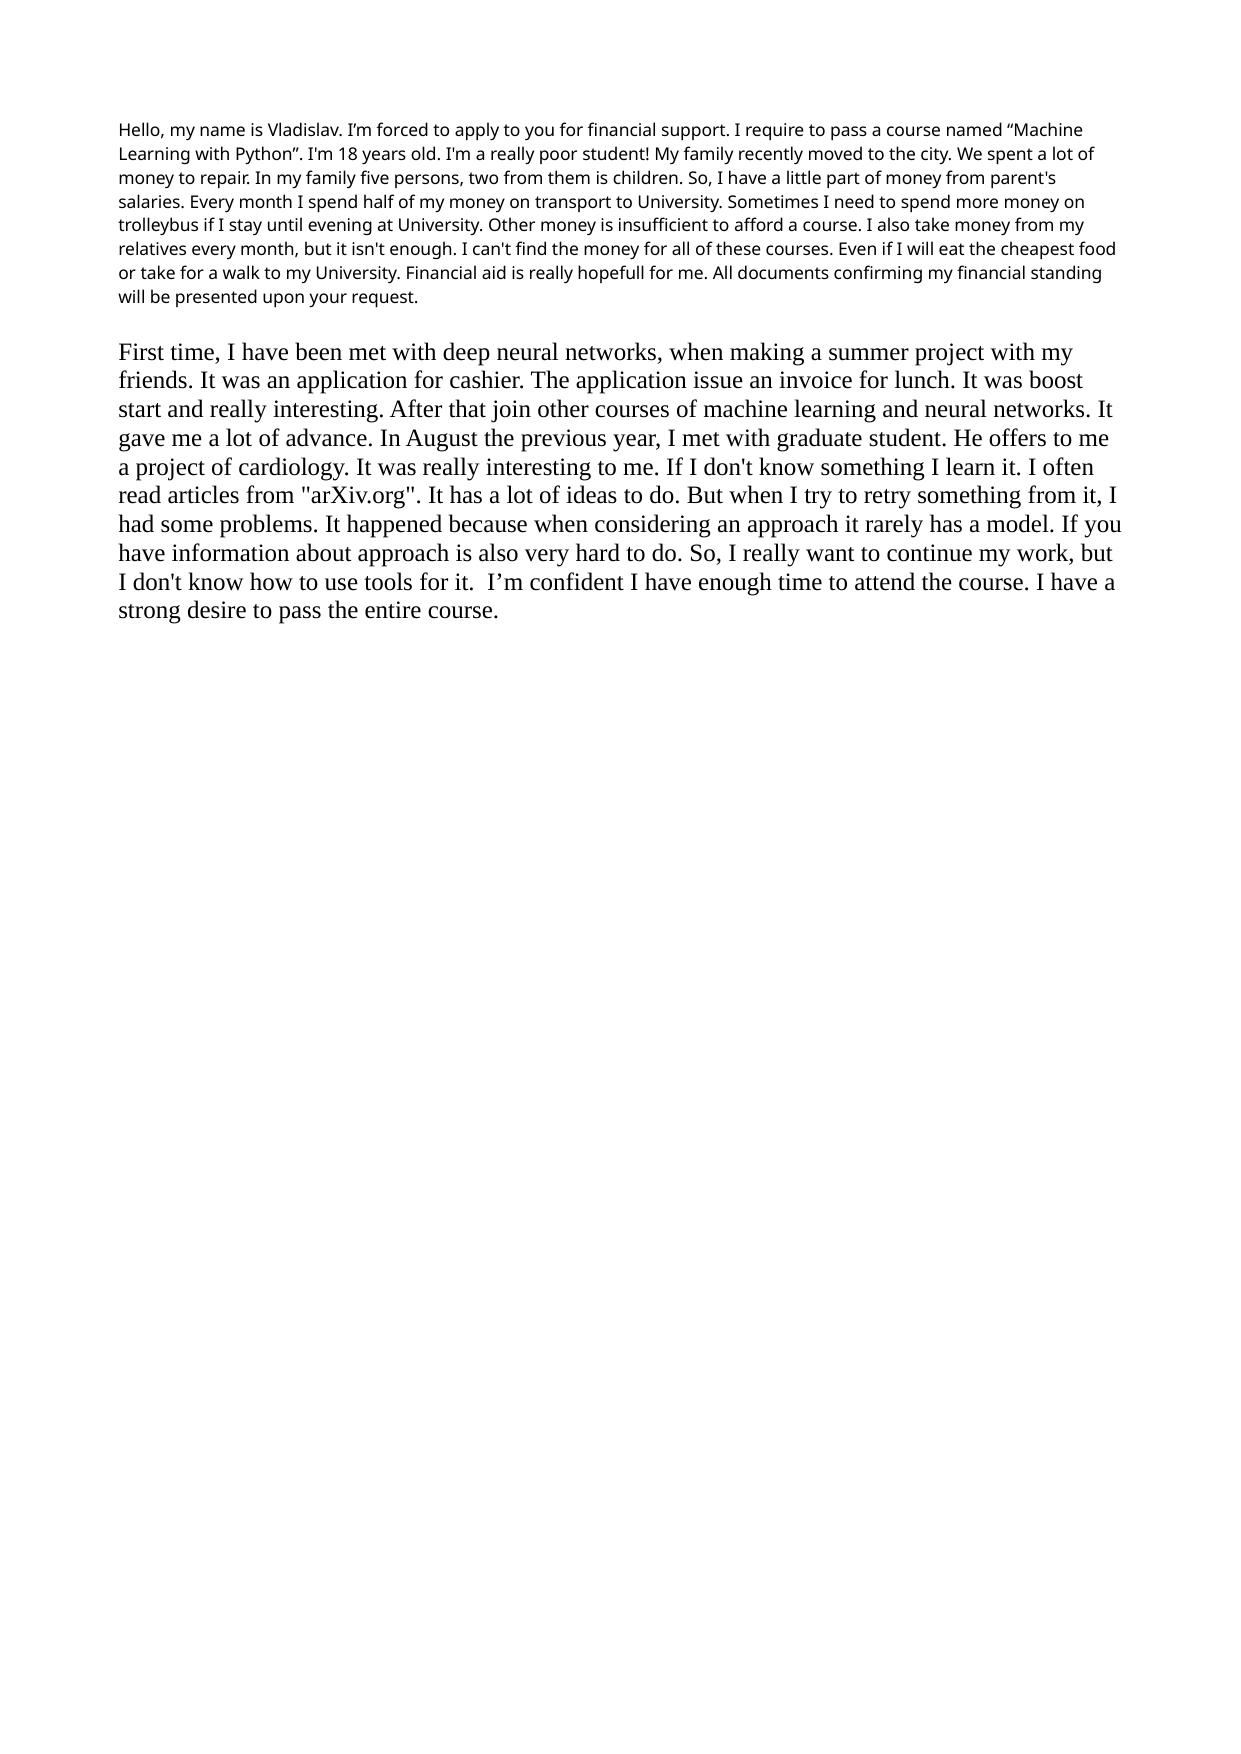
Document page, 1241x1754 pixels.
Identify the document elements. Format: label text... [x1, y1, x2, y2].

text First time, I have been met with deep neural networks, when making a summer project with my friends. It was an application for cashier. The application issue an invoice for lunch. It was boost start and really interesting. After that join other courses of machine learning and neural networks. It gave me a lot of advance. In August the previous year, I met with graduate student. He offers to me a project of cardiology. It was really interesting to me. If I don't know something I learn it. I often read articles from "arXiv.org". It has a lot of ideas to do. But when I try to retry something from it, I had some problems. It happened because when considering an approach it rarely has a model. If you have information about approach is also very hard to do. So, I really want to continue my work, but I don't know how to use tools for it. I’m confident I have enough time to attend the course. I have a strong desire to pass the entire course. [118, 337, 1122, 624]
text Hello, my name is Vladislav. I’m forced to apply to you for financial support. I require to pass a course named “Machine Learning with Python”. I'm 18 years old. I'm a really poor student! My family recently moved to the city. We spent a lot of money to repair. In my family five persons, two from them is children. So, I have a little part of money from parent's salaries. Every month I spend half of my money on transport to University. Sometimes I need to spend more money on trolleybus if I stay until evening at University. Other money is insufficient to afford a course. I also take money from my relatives every month, but it isn't enough. I can't find the money for all of these courses. Even if I will eat the cheapest food or take for a walk to my University. Financial aid is really hopefull for me. All documents confirming my financial standing will be presented upon your request. [118, 118, 1122, 308]
